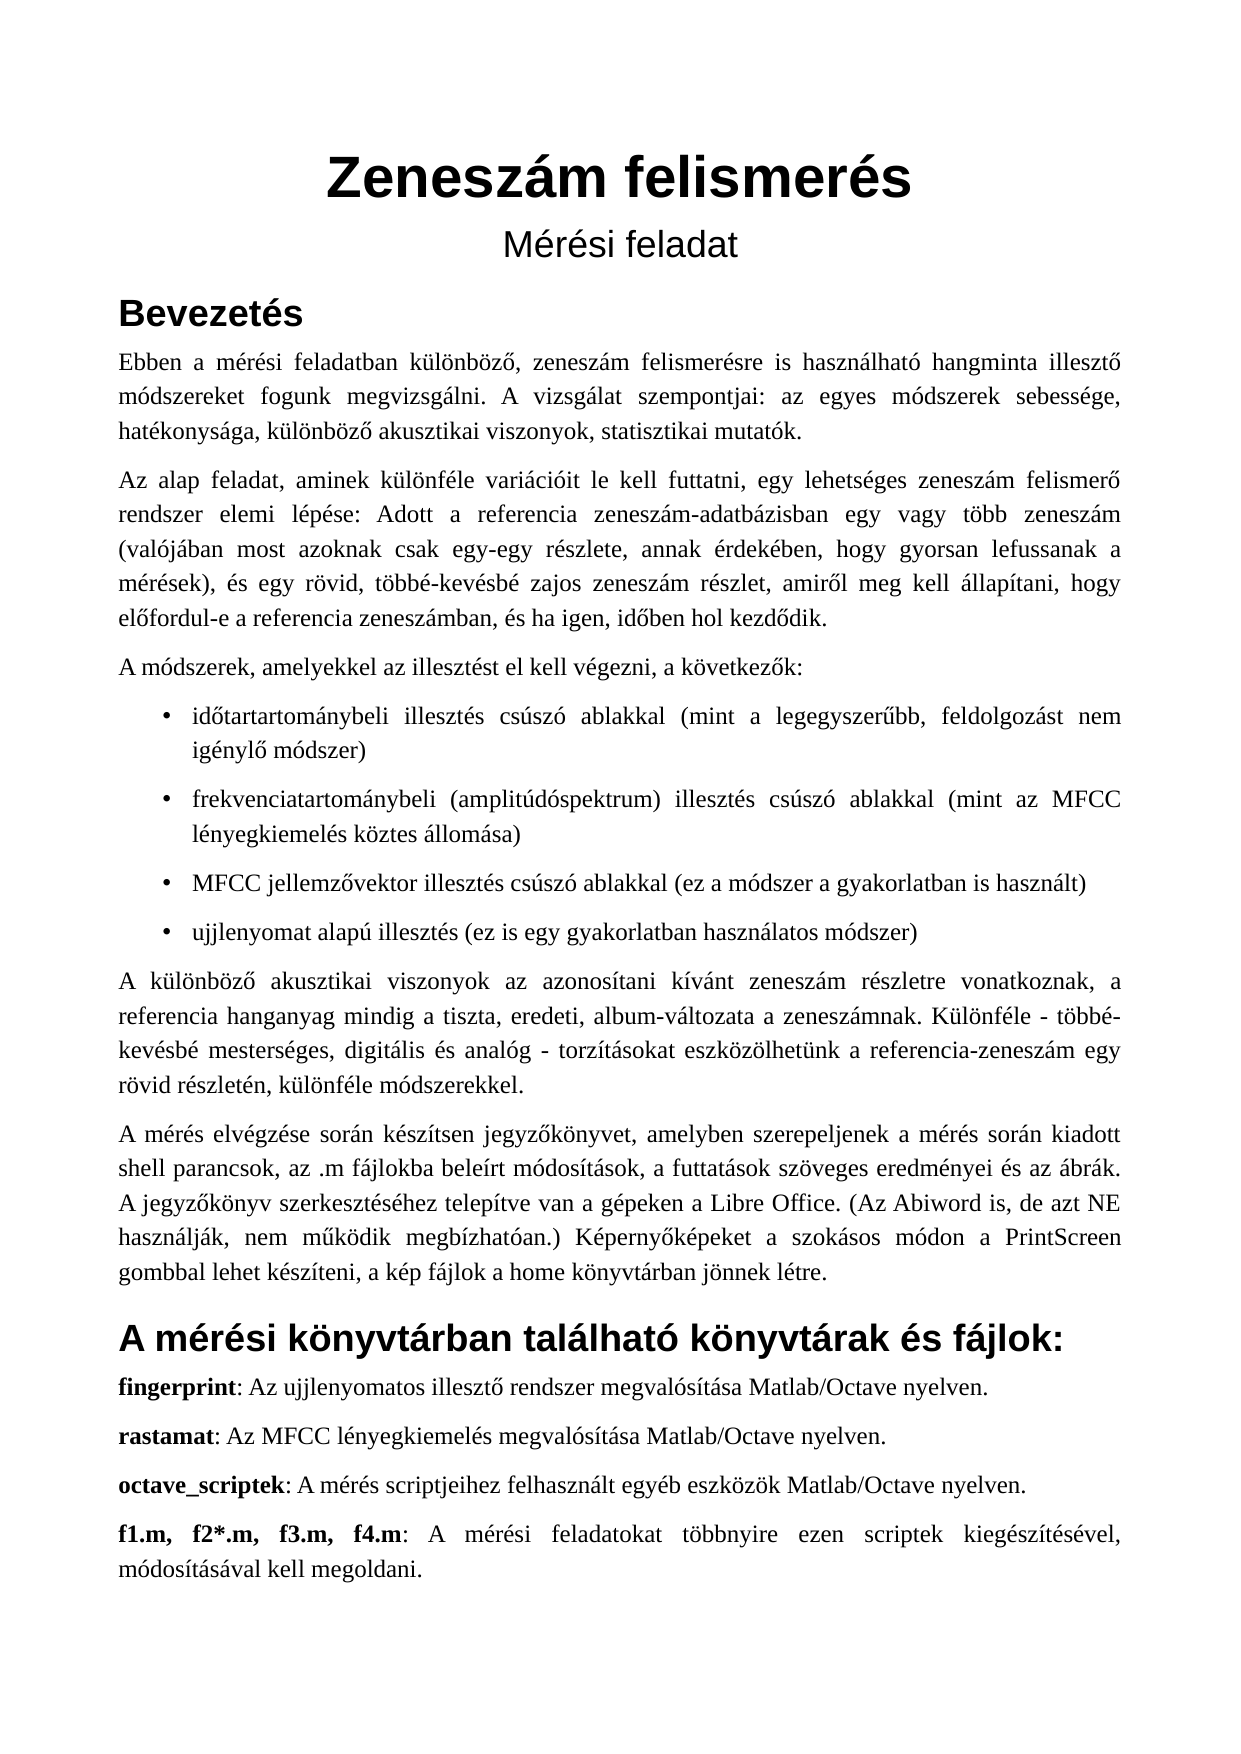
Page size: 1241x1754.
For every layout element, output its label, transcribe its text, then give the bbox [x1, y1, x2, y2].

list időtartartománybeli illesztés csúszó ablakkal (mint a legegyszerűbb, feldolgozást nem igénylő módszer) [162, 701, 1122, 764]
title Zeneszám felismerés [118, 143, 1122, 210]
text A mérés elvégzése során készítsen jegyzőkönyvet, amelyben szerepeljenek a mérés során kiadott shell parancsok, az .m fájlokba beleírt módosítások, a futtatások szöveges eredményei és az ábrák. A jegyzőkönyv szerkesztéséhez telepítve van a gépeken a Libre Office. (Az Abiword is, de azt NE használják, nem működik megbízhatóan.) Képernyőképeket a szokásos módon a PrintScreen gombbal lehet készíteni, a kép fájlok a home könyvtárban jönnek létre. [118, 1119, 1122, 1285]
subtitle A mérési könyvtárban található könyvtárak és fájlok: [118, 1316, 1122, 1360]
text f1.m, f2*.m, f3.m, f4.m: A mérési feladatokat többnyire ezen scriptek kiegészítésével, módosításával kell megoldani. [118, 1519, 1122, 1583]
text Ebben a mérési feladatban különböző, zeneszám felismerésre is használható hangminta illesztő módszereket fogunk megvizsgálni. A vizsgálat szempontjai: az egyes módszerek sebessége, hatékonysága, különböző akusztikai viszonyok, statisztikai mutatók. [118, 347, 1122, 445]
text fingerprint: Az ujjlenyomatos illesztő rendszer megvalósítása Matlab/Octave nyelven. [118, 1372, 1122, 1401]
list ujjlenyomat alapú illesztés (ez is egy gyakorlatban használatos módszer) [162, 917, 1122, 946]
text octave_scriptek: A mérés scriptjeihez felhasznált egyéb eszközök Matlab/Octave nyelven. [118, 1470, 1122, 1499]
text rastamat: Az MFCC lényegkiemelés megvalósítása Matlab/Octave nyelven. [118, 1421, 1122, 1450]
subtitle Mérési feladat [118, 223, 1122, 266]
text A módszerek, amelyekkel az illesztést el kell végezni, a következők: [118, 652, 1122, 681]
list frekvenciatartománybeli (amplitúdóspektrum) illesztés csúszó ablakkal (mint az MFCC lényegkiemelés köztes állomása) [162, 784, 1122, 848]
text A különböző akusztikai viszonyok az azonosítani kívánt zeneszám részletre vonatkoznak, a referencia hanganyag mindig a tiszta, eredeti, album-változata a zeneszámnak. Különféle - többé-kevésbé mesterséges, digitális és analóg - torzításokat eszközölhetünk a referencia-zeneszám egy rövid részletén, különféle módszerekkel. [118, 966, 1122, 1098]
text Az alap feladat, aminek különféle variációit le kell futtatni, egy lehetséges zeneszám felismerő rendszer elemi lépése: Adott a referencia zeneszám-adatbázisban egy vagy több zeneszám (valójában most azoknak csak egy-egy részlete, annak érdekében, hogy gyorsan lefussanak a mérések), és egy rövid, többé-kevésbé zajos zeneszám részlet, amiről meg kell állapítani, hogy előfordul-e a referencia zeneszámban, és ha igen, időben hol kezdődik. [118, 465, 1122, 632]
subtitle Bevezetés [118, 291, 1122, 334]
list MFCC jellemzővektor illesztés csúszó ablakkal (ez a módszer a gyakorlatban is használt) [162, 868, 1122, 897]
